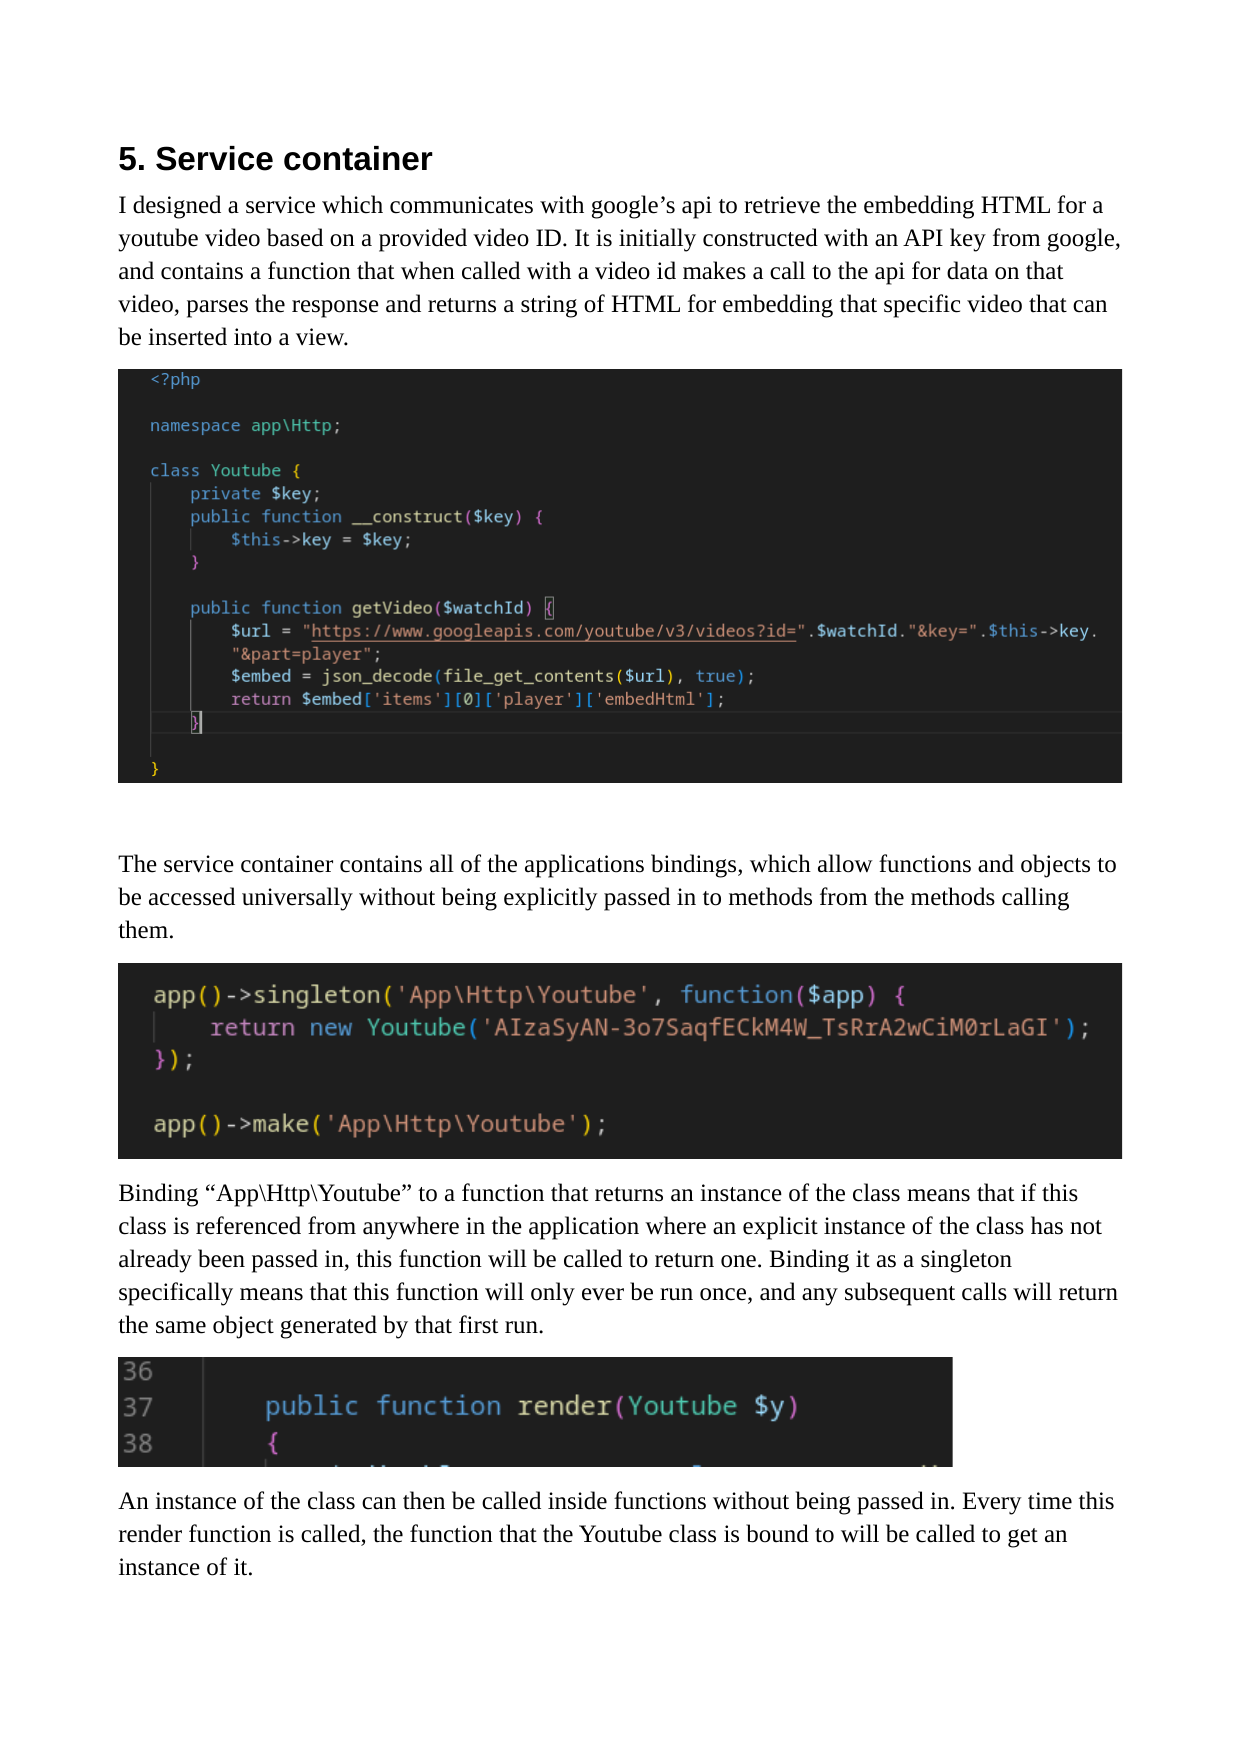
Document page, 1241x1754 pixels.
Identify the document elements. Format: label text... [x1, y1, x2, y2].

picture [118, 369, 1123, 783]
text I designed a service which communicates with google’s api to retrieve the embedding HTML for a youtube video based on a provided video ID. It is initially constructed with an API key from google, and contains a function that when called with a video id makes a call to the api for data on that video, parses the response and returns a string of HTML for embedding that specific video that can be inserted into a view. [118, 190, 1122, 351]
text An instance of the class can then be called inside functions without being passed in. Every time this render function is called, the function that the Youtube class is bound to will be called to get an instance of it. [118, 1486, 1122, 1581]
text Binding “App\Http\Youtube” to a function that returns an instance of the class means that if this class is referenced from anywhere in the application where an explicit instance of the class has not already been passed in, this function will be called to return one. Binding it as a singleton specifically means that this function will only ever be run once, and any subsequent calls will return the same object generated by that first run. [118, 1178, 1122, 1339]
subtitle 5. Service container [118, 139, 1122, 177]
picture [118, 963, 1123, 1159]
picture [118, 1357, 953, 1467]
text The service container contains all of the applications bindings, which allow functions and objects to be accessed universally without being explicitly passed in to methods from the methods calling them. [118, 849, 1122, 944]
